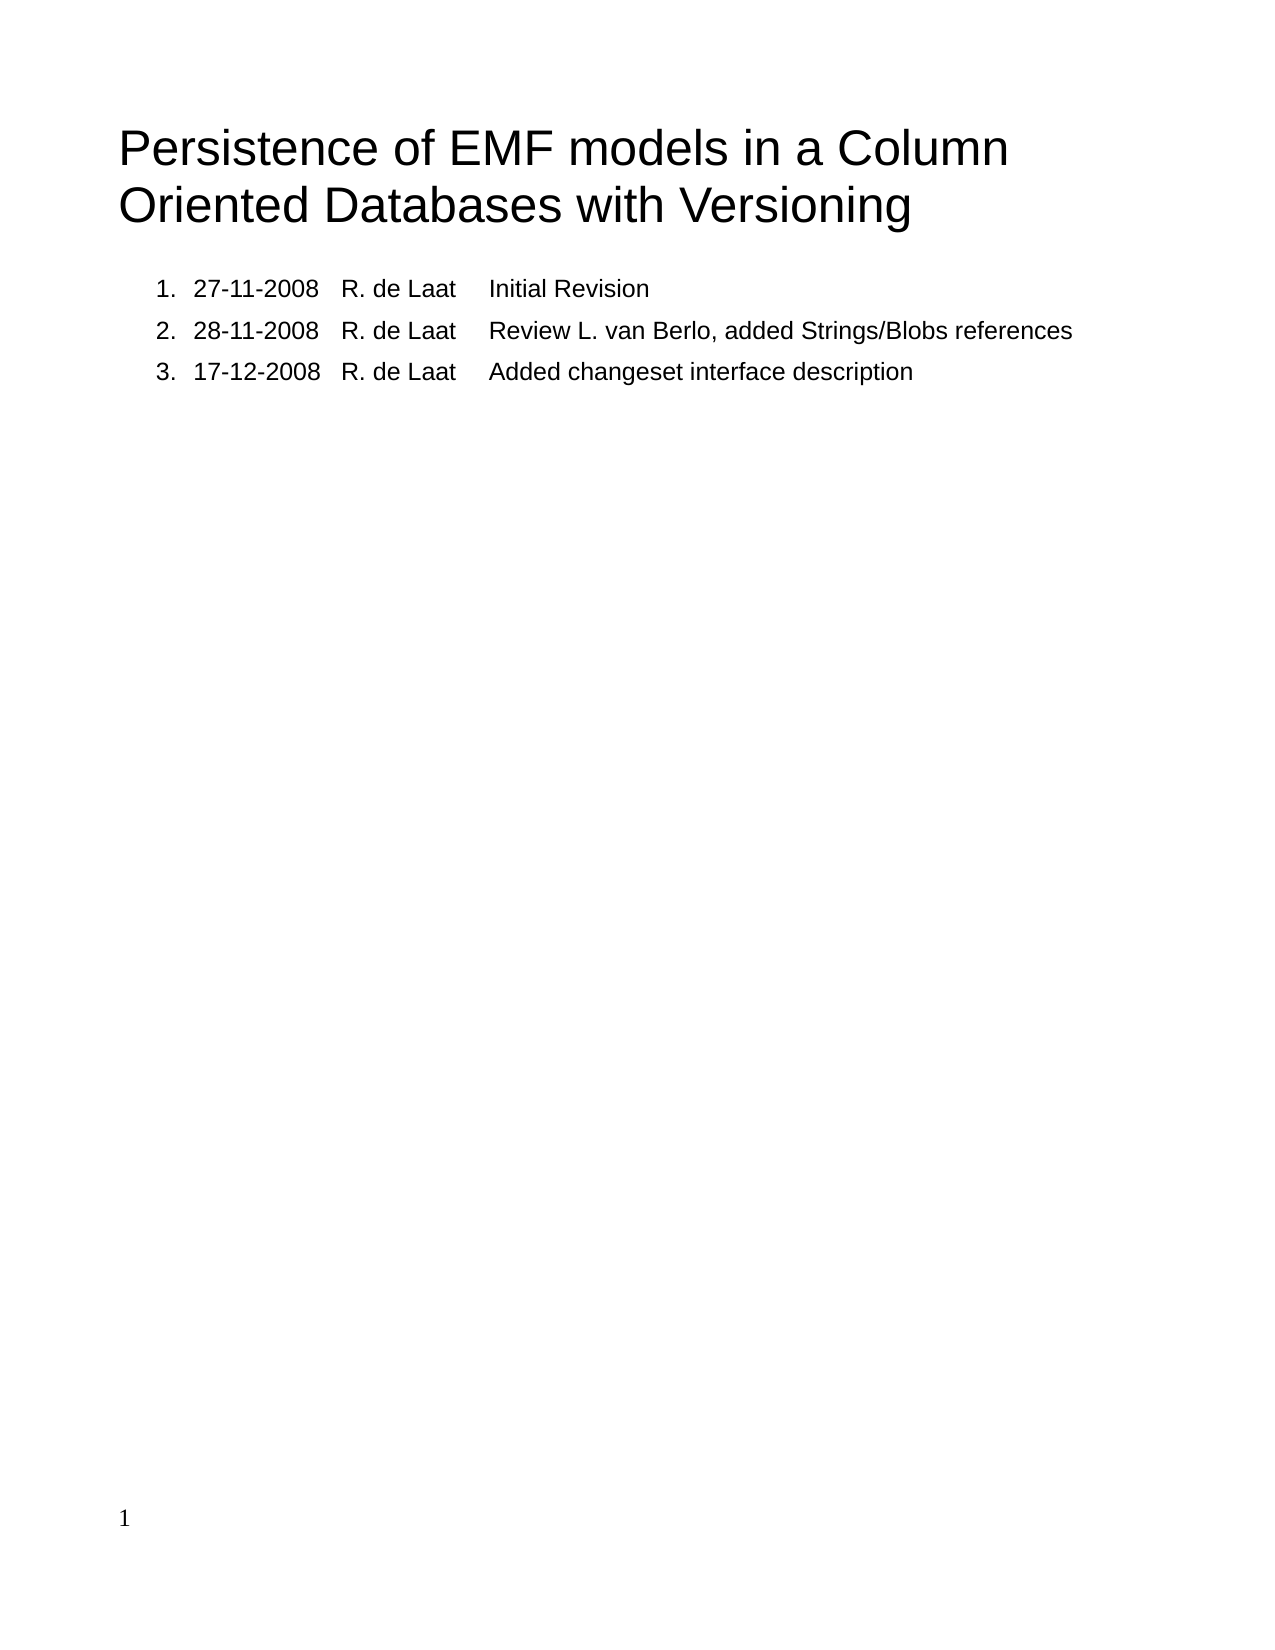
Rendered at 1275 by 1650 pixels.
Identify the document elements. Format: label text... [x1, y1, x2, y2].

text Persistence of EMF models in a Column Oriented Databases with Versioning [118, 118, 1157, 233]
list 28-11-2008 R. de Laat Review L. van Berlo, added Strings/Blobs references [156, 316, 1157, 344]
list 17-12-2008 R. de Laat Added changeset interface description [156, 357, 1157, 386]
list 27-11-2008 R. de Laat Initial Revision [156, 274, 1157, 303]
